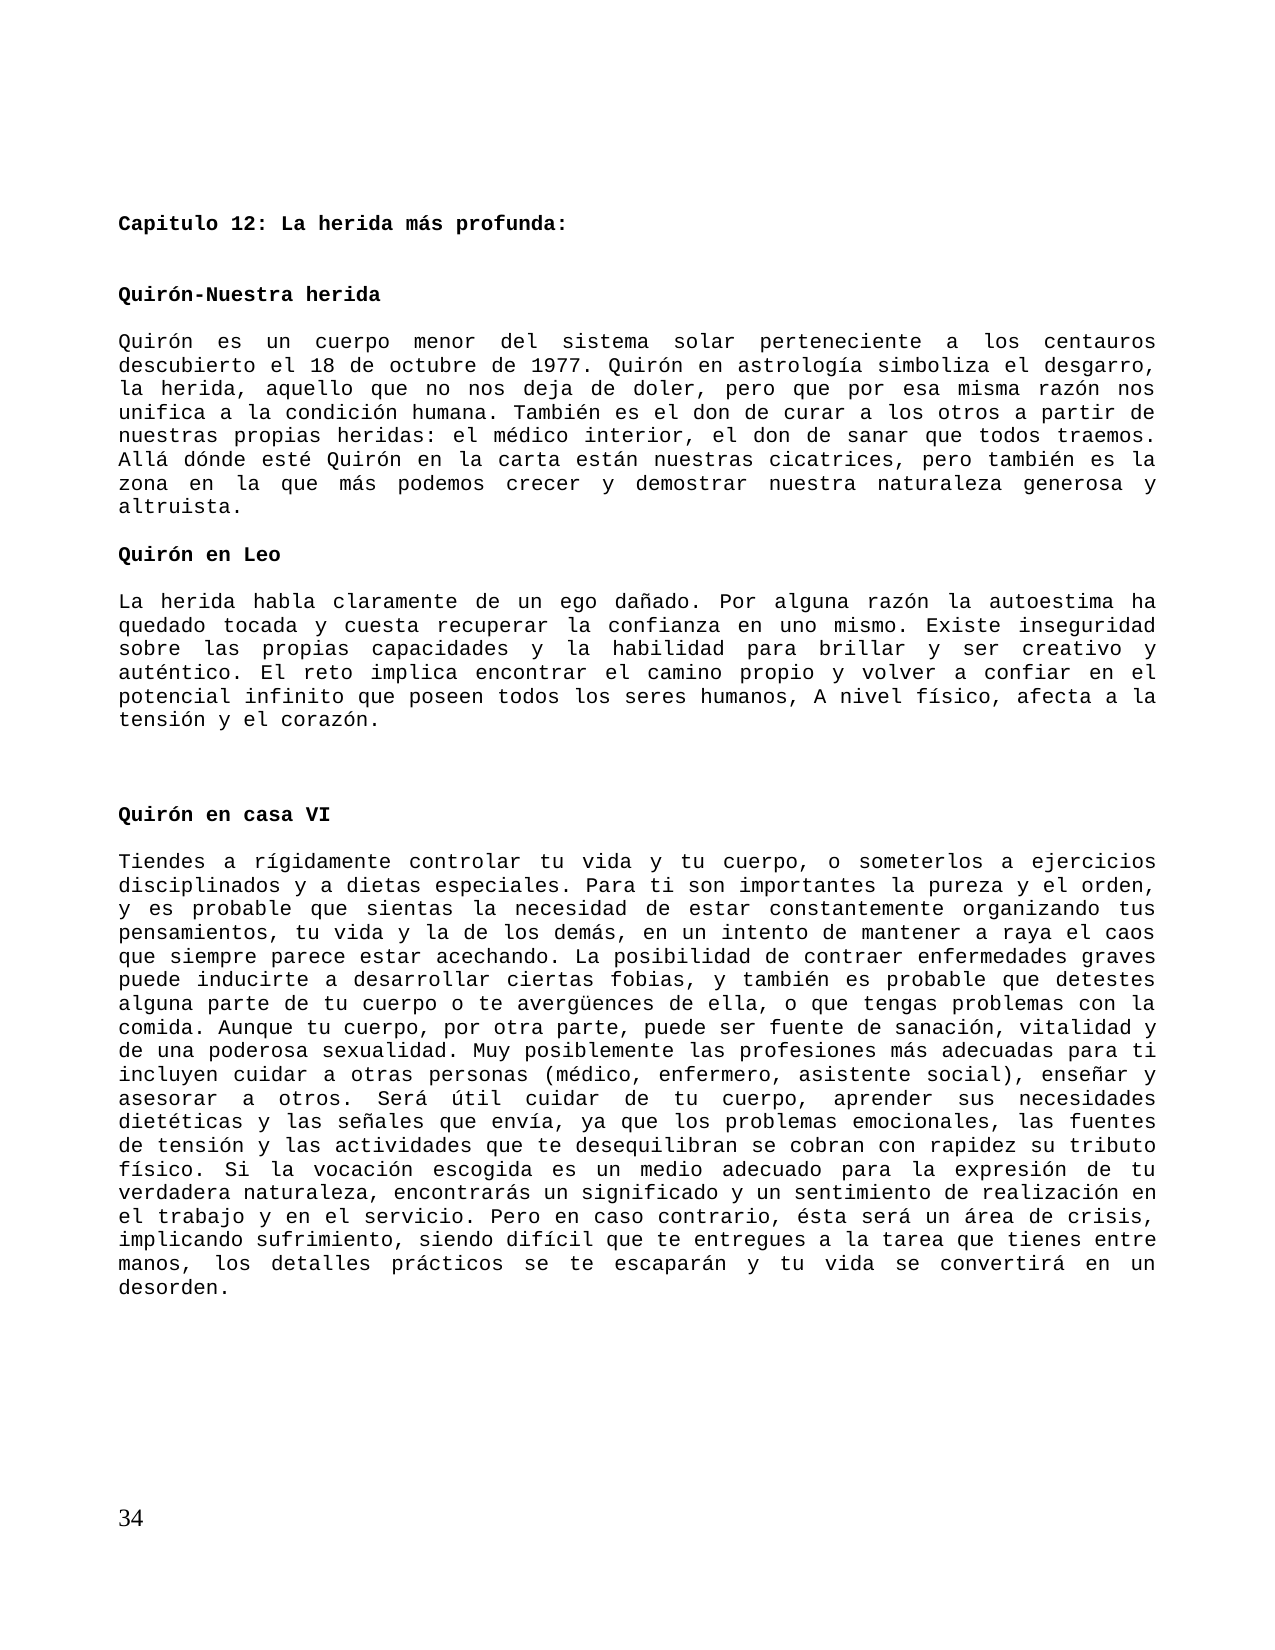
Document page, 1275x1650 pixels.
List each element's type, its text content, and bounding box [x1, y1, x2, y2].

text Capitulo 12: La herida más profunda: [118, 213, 1157, 236]
text La herida habla claramente de un ego dañado. Por alguna razón la autoestima ha quedado tocada y cuesta recuperar la confianza en uno mismo. Existe inseguridad sobre las propias capacidades y la habilidad para brillar y ser creativo y auténtico. El reto implica encontrar el camino propio y volver a confiar en el potencial infinito que poseen todos los seres humanos, A nivel físico, afecta a la tensión y el corazón. [118, 591, 1157, 733]
text Tiendes a rígidamente controlar tu vida y tu cuerpo, o someterlos a ejercicios disciplinados y a dietas especiales. Para ti son importantes la pureza y el orden, y es probable que sientas la necesidad de estar constantemente organizando tus pensamientos, tu vida y la de los demás, en un intento de mantener a raya el caos que siempre parece estar acechando. La posibilidad de contraer enfermedades graves puede inducirte a desarrollar ciertas fobias, y también es probable que detestes alguna parte de tu cuerpo o te avergüences de ella, o que tengas problemas con la comida. Aunque tu cuerpo, por otra parte, puede ser fuente de sanación, vitalidad y de una poderosa sexualidad. Muy posiblemente las profesiones más adecuadas para ti incluyen cuidar a otras personas (médico, enfermero, asistente social), enseñar y asesorar a otros. Será útil cuidar de tu cuerpo, aprender sus necesidades dietéticas y las señales que envía, ya que los problemas emocionales, las fuentes de tensión y las actividades que te desequilibran se cobran con rapidez su tributo físico. Si la vocación escogida es un medio adecuado para la expresión de tu verdadera naturaleza, encontrarás un significado y un sentimiento de realización en el trabajo y en el servicio. Pero en caso contrario, ésta será un área de crisis, implicando sufrimiento, siendo difícil que te entregues a la tarea que tienes entre manos, los detalles prácticos se te escaparán y tu vida se convertirá en un desorden. [118, 851, 1157, 1300]
text Quirón en casa VI [118, 804, 1157, 827]
text Quirón-Nuestra herida [118, 284, 1157, 307]
text Quirón es un cuerpo menor del sistema solar perteneciente a los centauros descubierto el 18 de octubre de 1977. Quirón en astrología simboliza el desgarro, la herida, aquello que no nos deja de doler, pero que por esa misma razón nos unifica a la condición humana. También es el don de curar a los otros a partir de nuestras propias heridas: el médico interior, el don de sanar que todos traemos. Allá dónde esté Quirón en la carta están nuestras cicatrices, pero también es la zona en la que más podemos crecer y demostrar nuestra naturaleza generosa y altruista. [118, 331, 1157, 520]
text Quirón en Leo [118, 544, 1157, 567]
